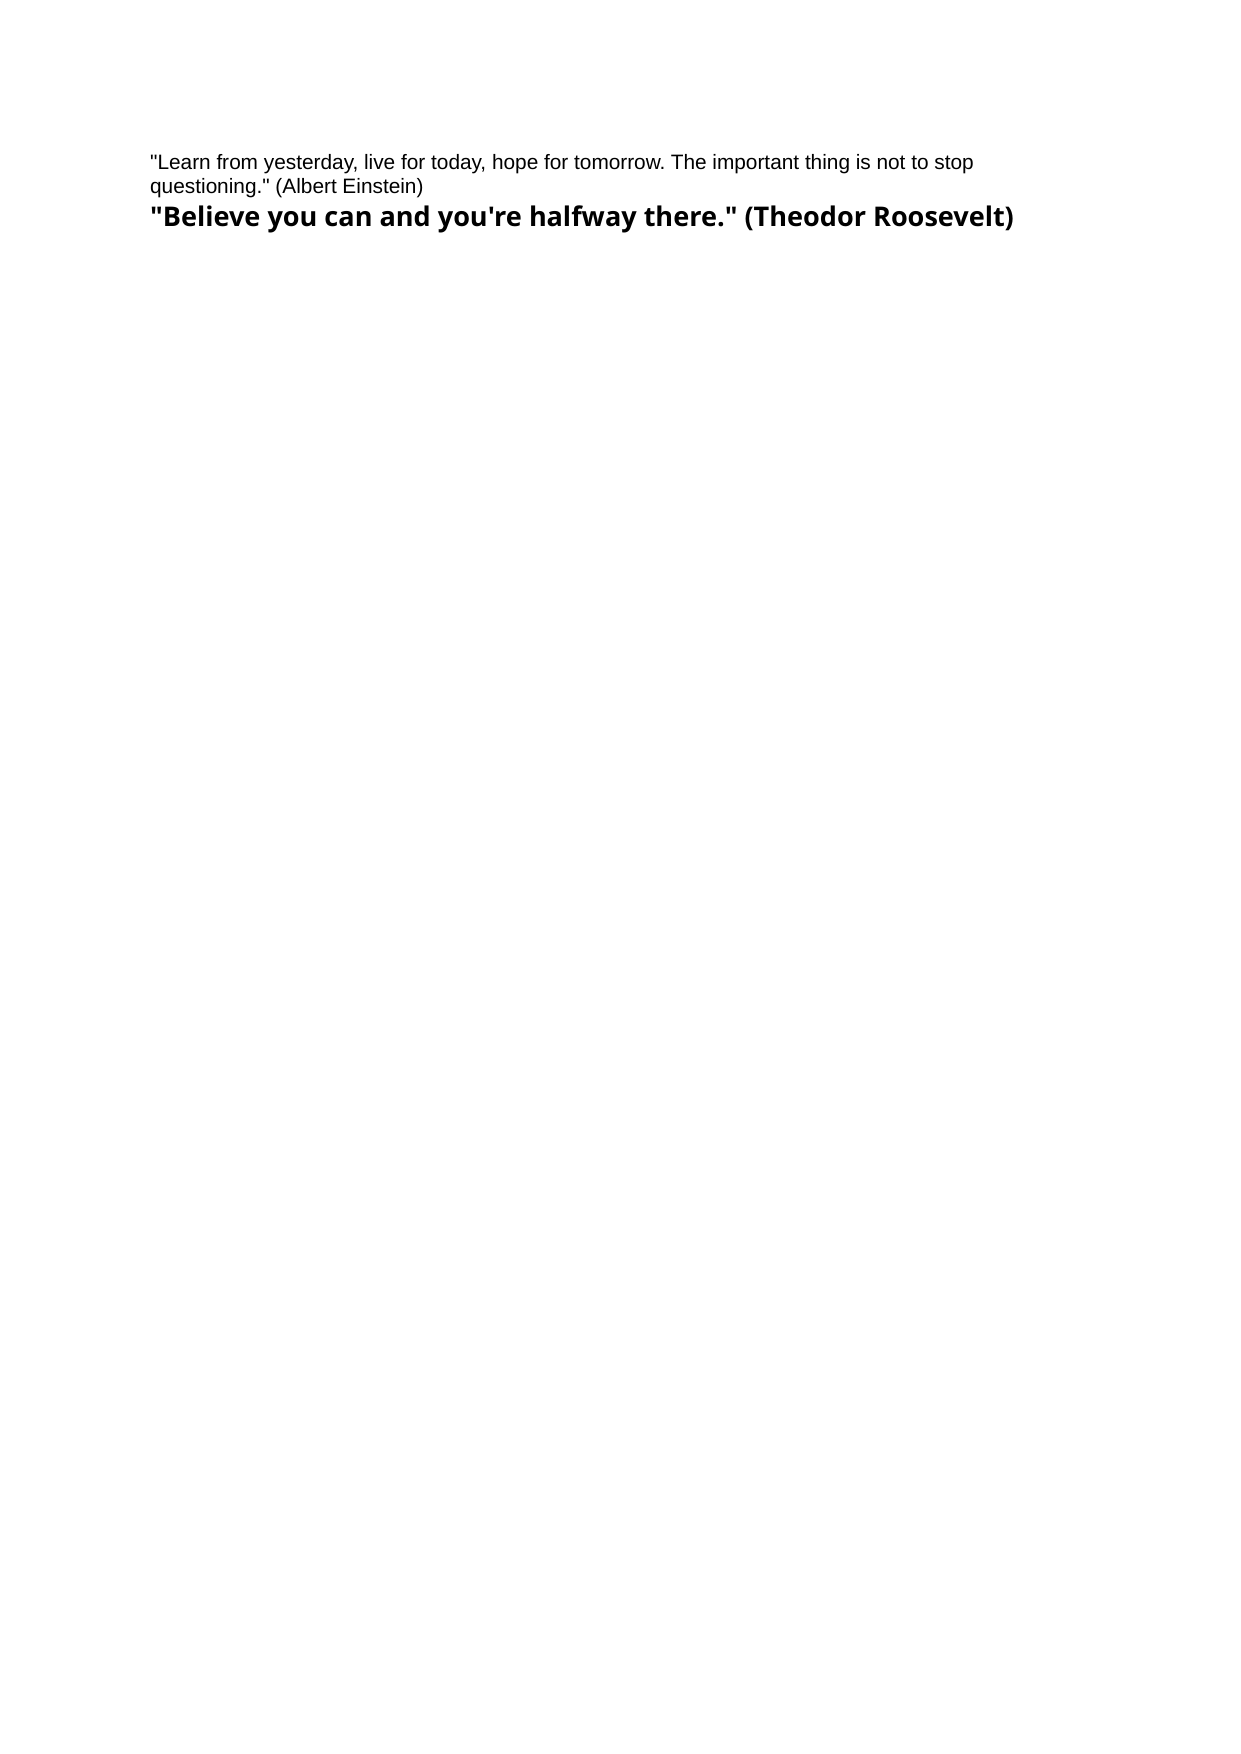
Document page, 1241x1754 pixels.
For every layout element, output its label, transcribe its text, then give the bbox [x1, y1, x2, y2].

text "Believe you can and you're halfway there." (Theodor Roosevelt) [150, 198, 1090, 235]
text "Learn from yesterday, live for today, hope for tomorrow. The important thing is not to stop questioning." (Albert Einstein) [150, 150, 1090, 198]
